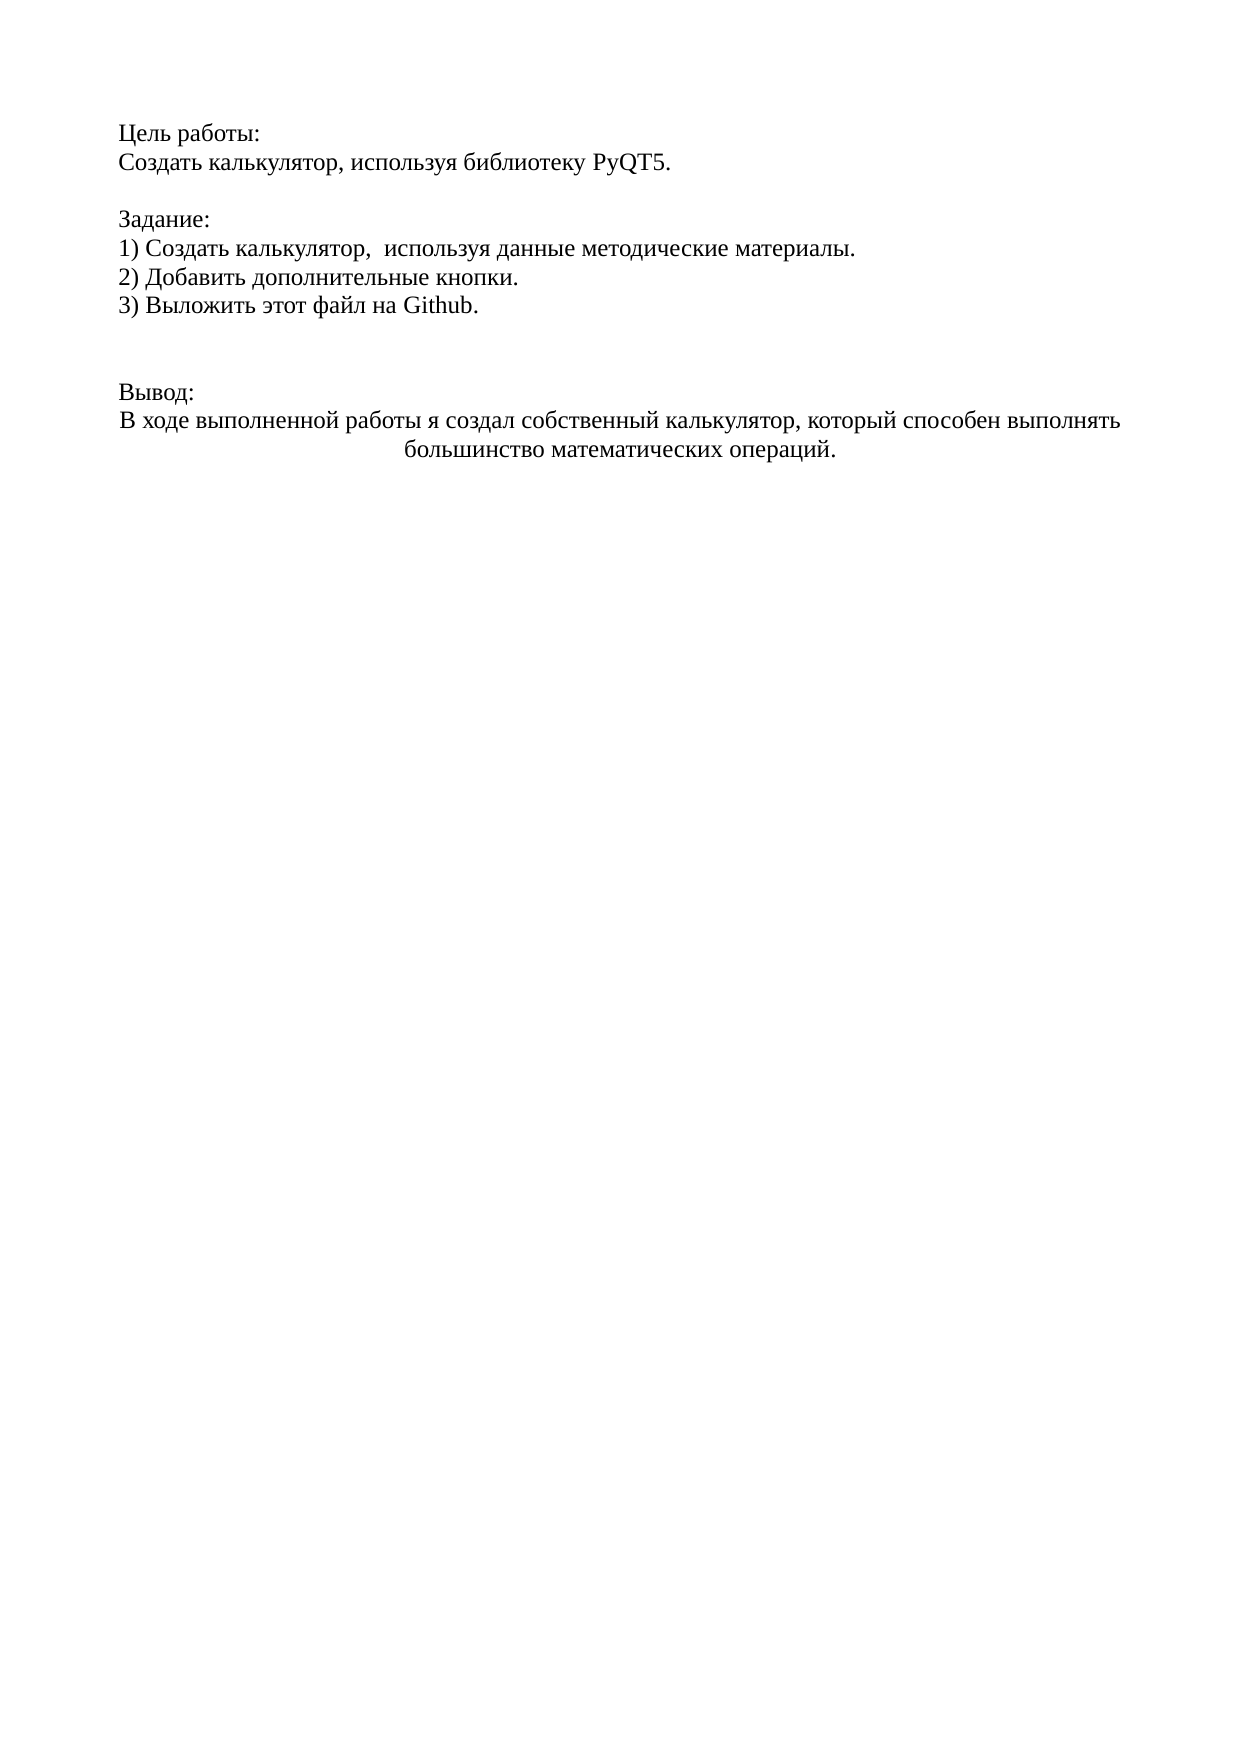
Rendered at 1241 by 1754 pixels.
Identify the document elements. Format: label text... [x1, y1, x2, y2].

text Создать калькулятор, используя библиотеку PyQT5. [118, 147, 1122, 176]
text 1) Создать калькулятор, используя данные методические материалы. [118, 233, 1122, 262]
text Цель работы: [118, 118, 1122, 147]
text Задание: [118, 204, 1122, 233]
text 2) Добавить дополнительные кнопки. [118, 262, 1122, 291]
text В ходе выполненной работы я создал собственный калькулятор, который способен выполнять большинство математических операций. [118, 406, 1122, 463]
text 3) Выложить этот файл на Github. [118, 291, 1122, 348]
text Вывод: [118, 377, 1122, 406]
